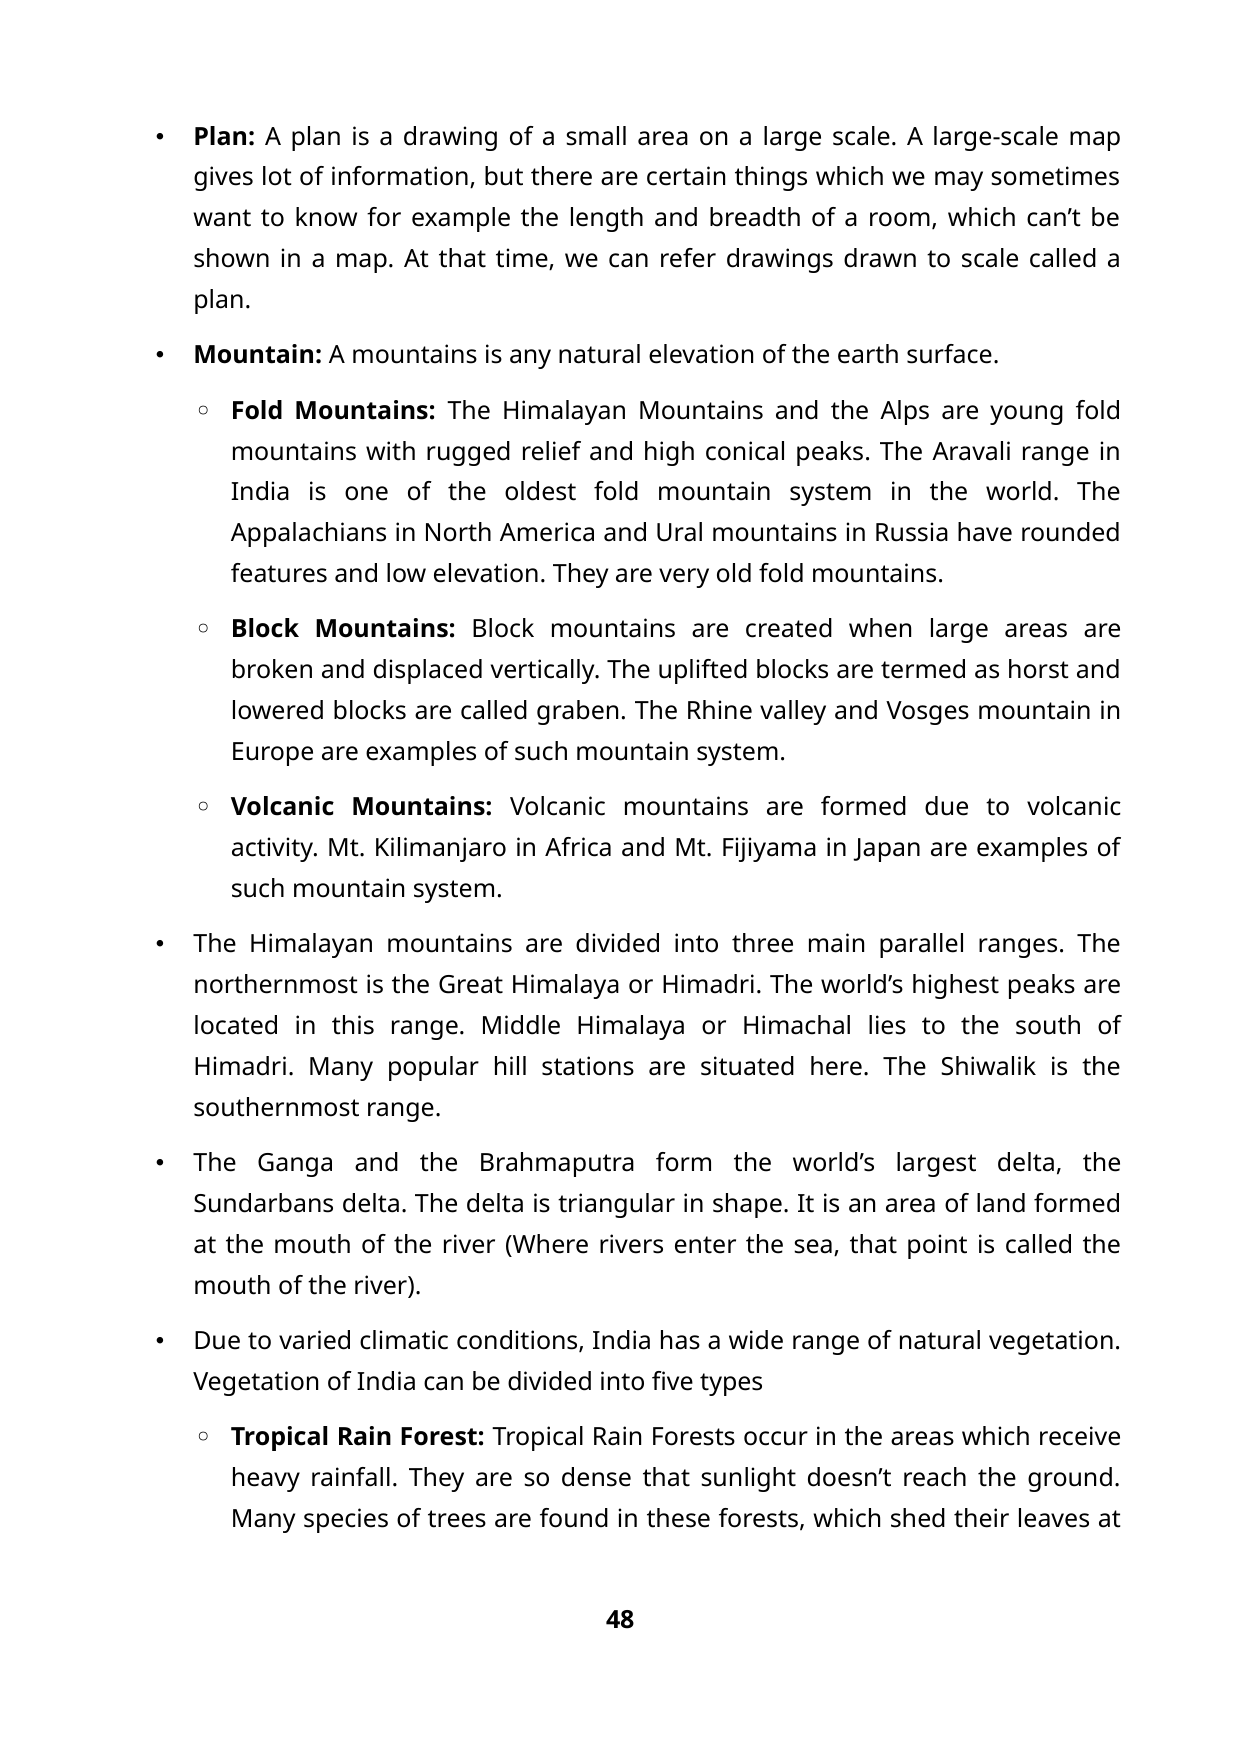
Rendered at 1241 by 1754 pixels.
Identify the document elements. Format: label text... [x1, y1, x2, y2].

list Fold Mountains: The Himalayan Mountains and the Alps are young fold mountains with rugged relief and high conical peaks. The Aravali range in India is one of the oldest fold mountain system in the world. The Appalachians in North America and Ural mountains in Russia have rounded features and low elevation. They are very old fold mountains. [193, 392, 1122, 590]
list Mountain: A mountains is any natural elevation of the earth surface. [156, 337, 1122, 371]
list Plan: A plan is a drawing of a small area on a large scale. A large-scale map gives lot of information, but there are certain things which we may sometimes want to know for example the length and breadth of a room, which can’t be shown in a map. At that time, we can refer drawings drawn to scale called a plan. [156, 118, 1122, 316]
list The Himalayan mountains are divided into three main parallel ranges. The northernmost is the Great Himalaya or Himadri. The world’s highest peaks are located in this range. Middle Himalaya or Himachal lies to the south of Himadri. Many popular hill stations are situated here. The Shiwalik is the southernmost range. [156, 926, 1122, 1123]
list The Ganga and the Brahmaputra form the world’s largest delta, the Sundarbans delta. The delta is triangular in shape. It is an area of land formed at the mouth of the river (Where rivers enter the sea, that point is called the mouth of the river). [156, 1145, 1122, 1301]
list Tropical Rain Forest: Tropical Rain Forests occur in the areas which receive heavy rainfall. They are so dense that sunlight doesn’t reach the ground. Many species of trees are found in these forests, which shed their leaves at [193, 1419, 1122, 1535]
list Due to varied climatic conditions, India has a wide range of natural vegetation. Vegetation of India can be divided into five types [156, 1323, 1122, 1398]
list Block Mountains: Block mountains are created when large areas are broken and displaced vertically. The uplifted blocks are termed as horst and lowered blocks are called graben. The Rhine valley and Vosges mountain in Europe are examples of such mountain system. [193, 611, 1122, 768]
list Volcanic Mountains: Volcanic mountains are formed due to volcanic activity. Mt. Kilimanjaro in Africa and Mt. Fijiyama in Japan are examples of such mountain system. [193, 789, 1122, 905]
